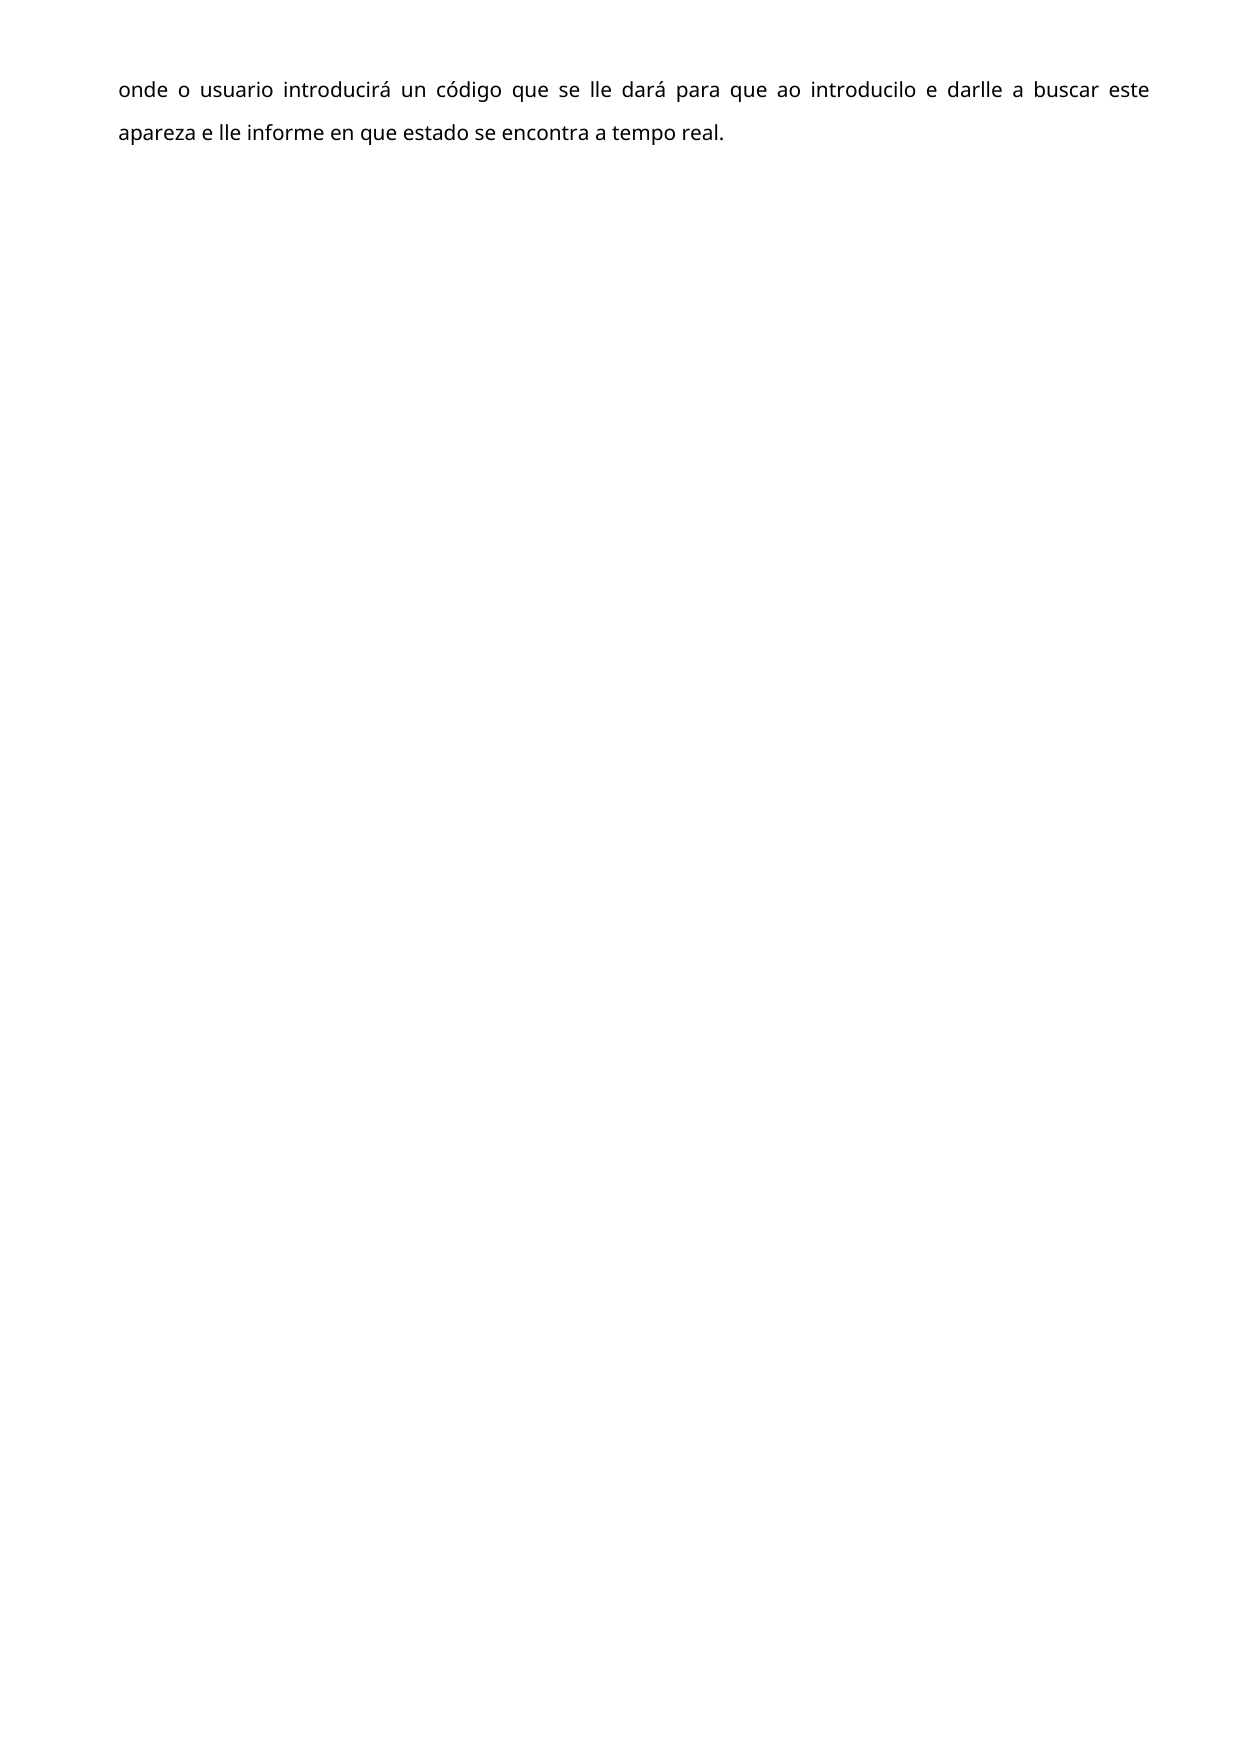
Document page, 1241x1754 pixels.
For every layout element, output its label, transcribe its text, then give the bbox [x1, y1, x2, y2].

list onde o usuario introducirá un código que se lle dará para que ao introducilo e darlle a buscar este apareza e lle informe en que estado se encontra a tempo real. [118, 75, 1152, 146]
